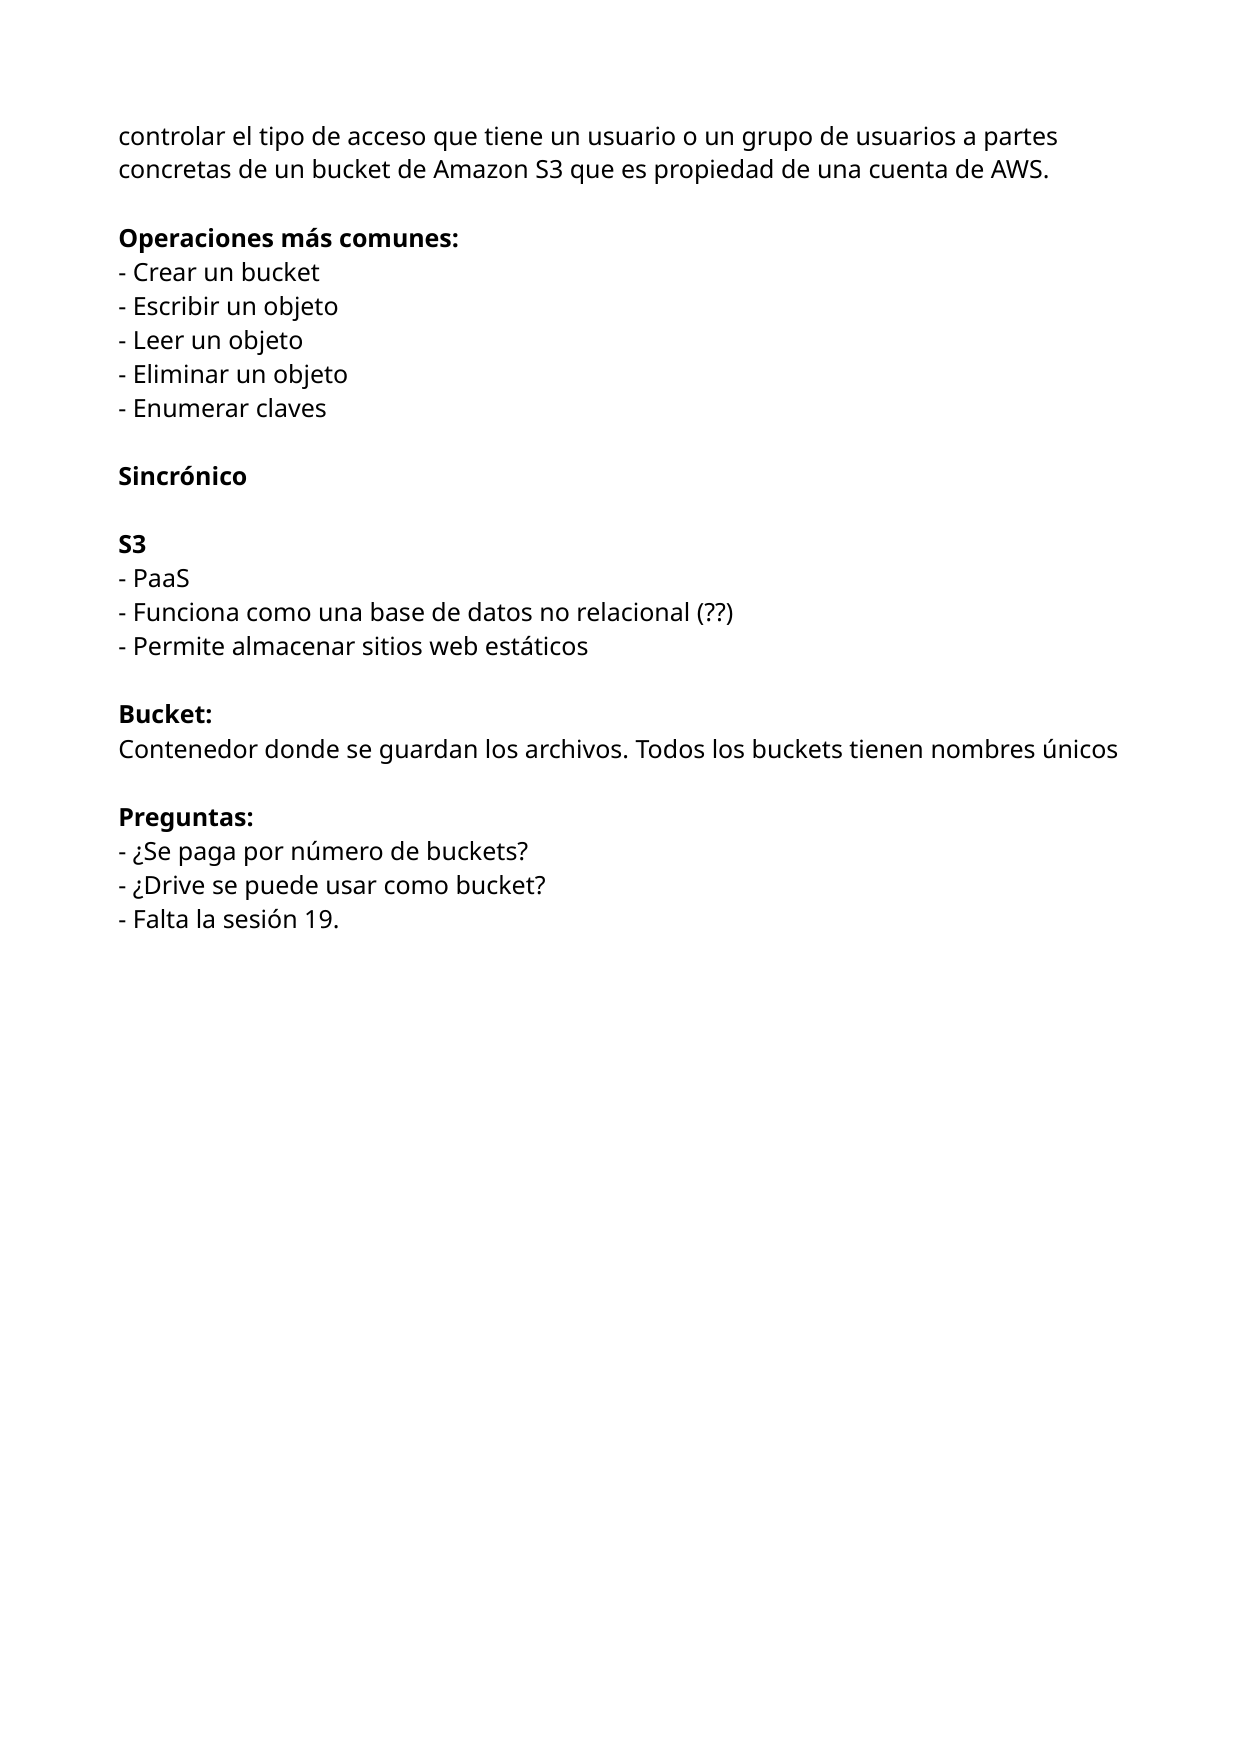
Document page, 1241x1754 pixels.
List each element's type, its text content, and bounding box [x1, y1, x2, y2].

text Operaciones más comunes: [118, 220, 1122, 254]
text - Permite almacenar sitios web estáticos [118, 629, 1122, 663]
text Contenedor donde se guardan los archivos. Todos los buckets tienen nombres únicos [118, 731, 1122, 765]
text - Eliminar un objeto [118, 357, 1122, 391]
text - Falta la sesión 19. [118, 902, 1122, 936]
text S3 [118, 527, 1122, 561]
text Bucket: [118, 697, 1122, 731]
text Sincrónico [118, 459, 1122, 493]
text - Escribir un objeto [118, 288, 1122, 322]
text controlar el tipo de acceso que tiene un usuario o un grupo de usuarios a partes concretas de un bucket de Amazon S3 que es propiedad de una cuenta de AWS. [118, 118, 1122, 186]
text - Enumerar claves [118, 391, 1122, 425]
text - Leer un objeto [118, 322, 1122, 357]
text - Funciona como una base de datos no relacional (??) [118, 595, 1122, 629]
text - PaaS [118, 561, 1122, 595]
text - ¿Drive se puede usar como bucket? [118, 867, 1122, 902]
text - ¿Se paga por número de buckets? [118, 833, 1122, 867]
text Preguntas: [118, 799, 1122, 833]
text - Crear un bucket [118, 254, 1122, 288]
